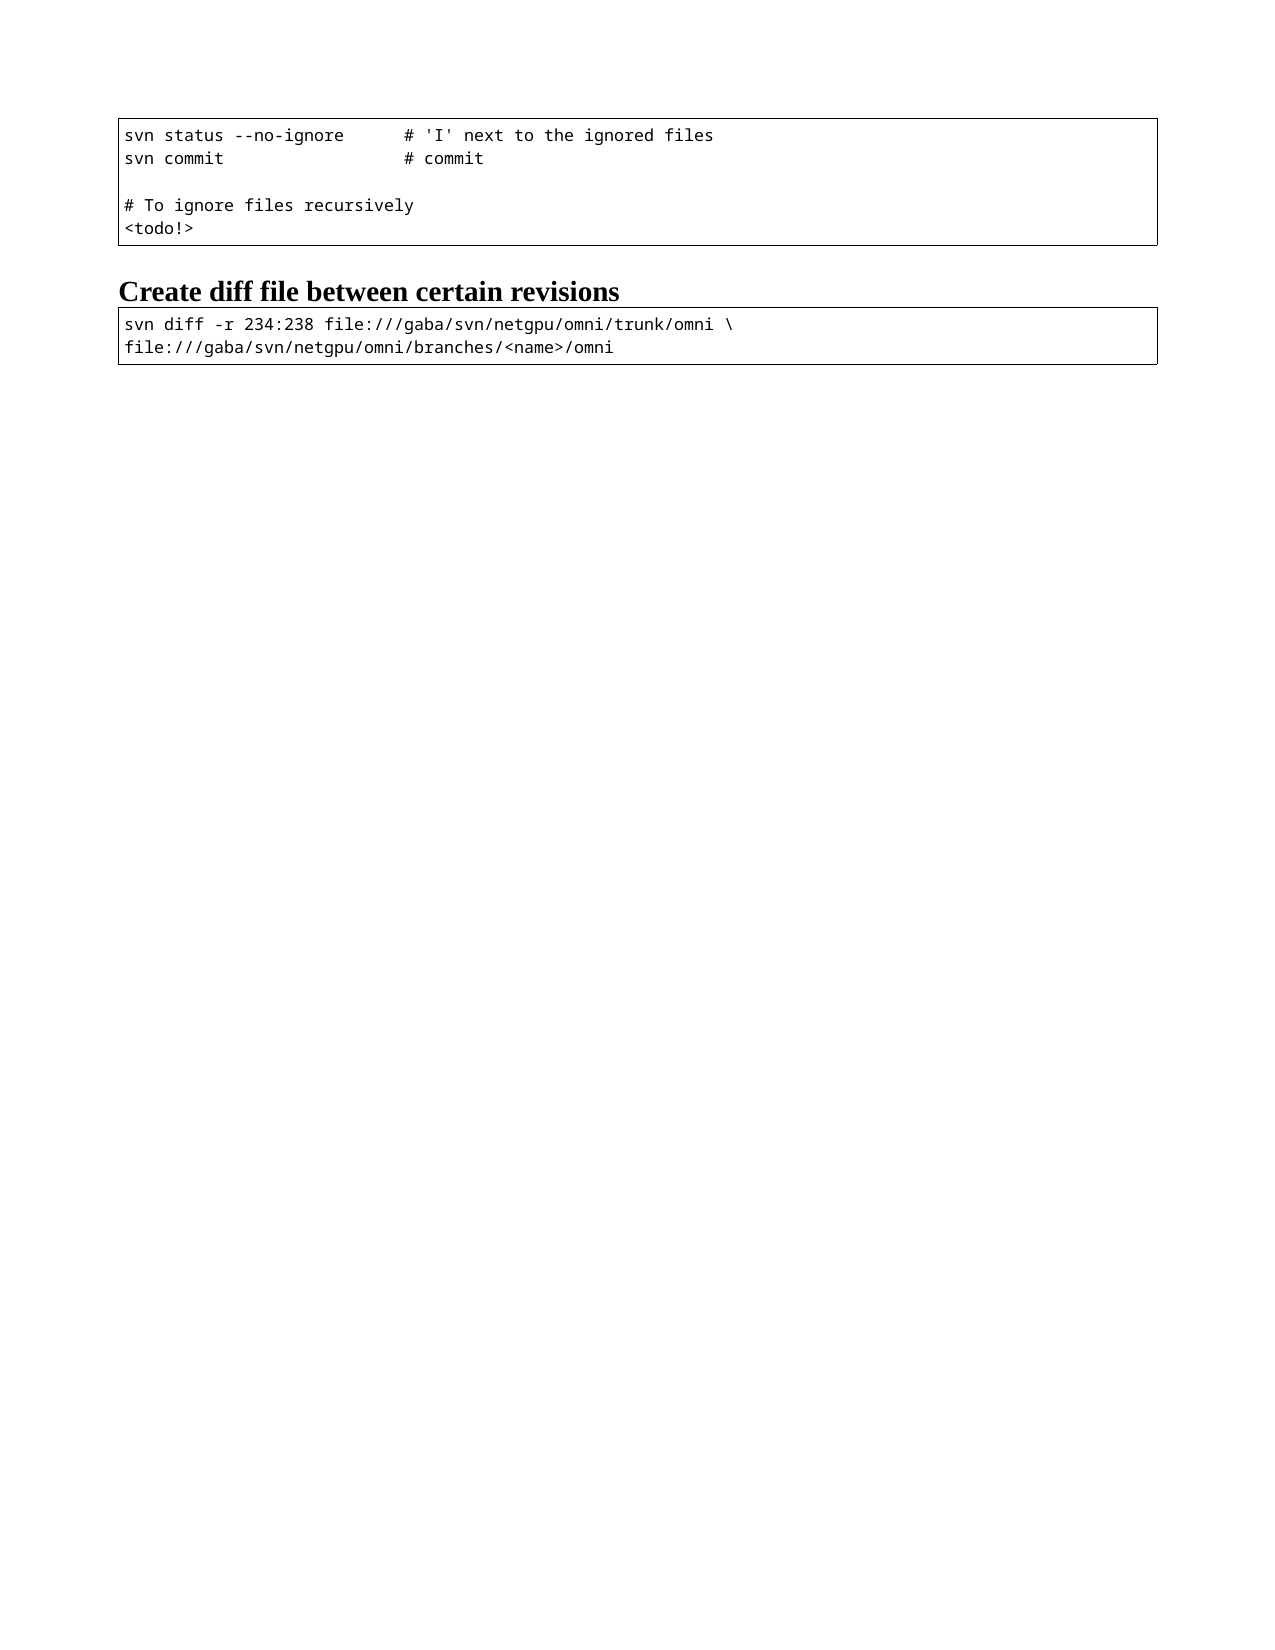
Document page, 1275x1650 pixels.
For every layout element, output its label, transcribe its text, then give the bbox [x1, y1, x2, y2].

table_header svn diff -r 234:238 file:///gaba/svn/netgpu/omni/trunk/omni \ file:///gaba/svn/netgpu/omni/branches/<name>/omni [119, 308, 1157, 364]
table_header svn status --no-ignore # 'I' next to the ignored files svn commit # commit # To ignore files recursively <todo!> [119, 119, 1157, 245]
text Create diff file between certain revisions [118, 274, 1157, 307]
